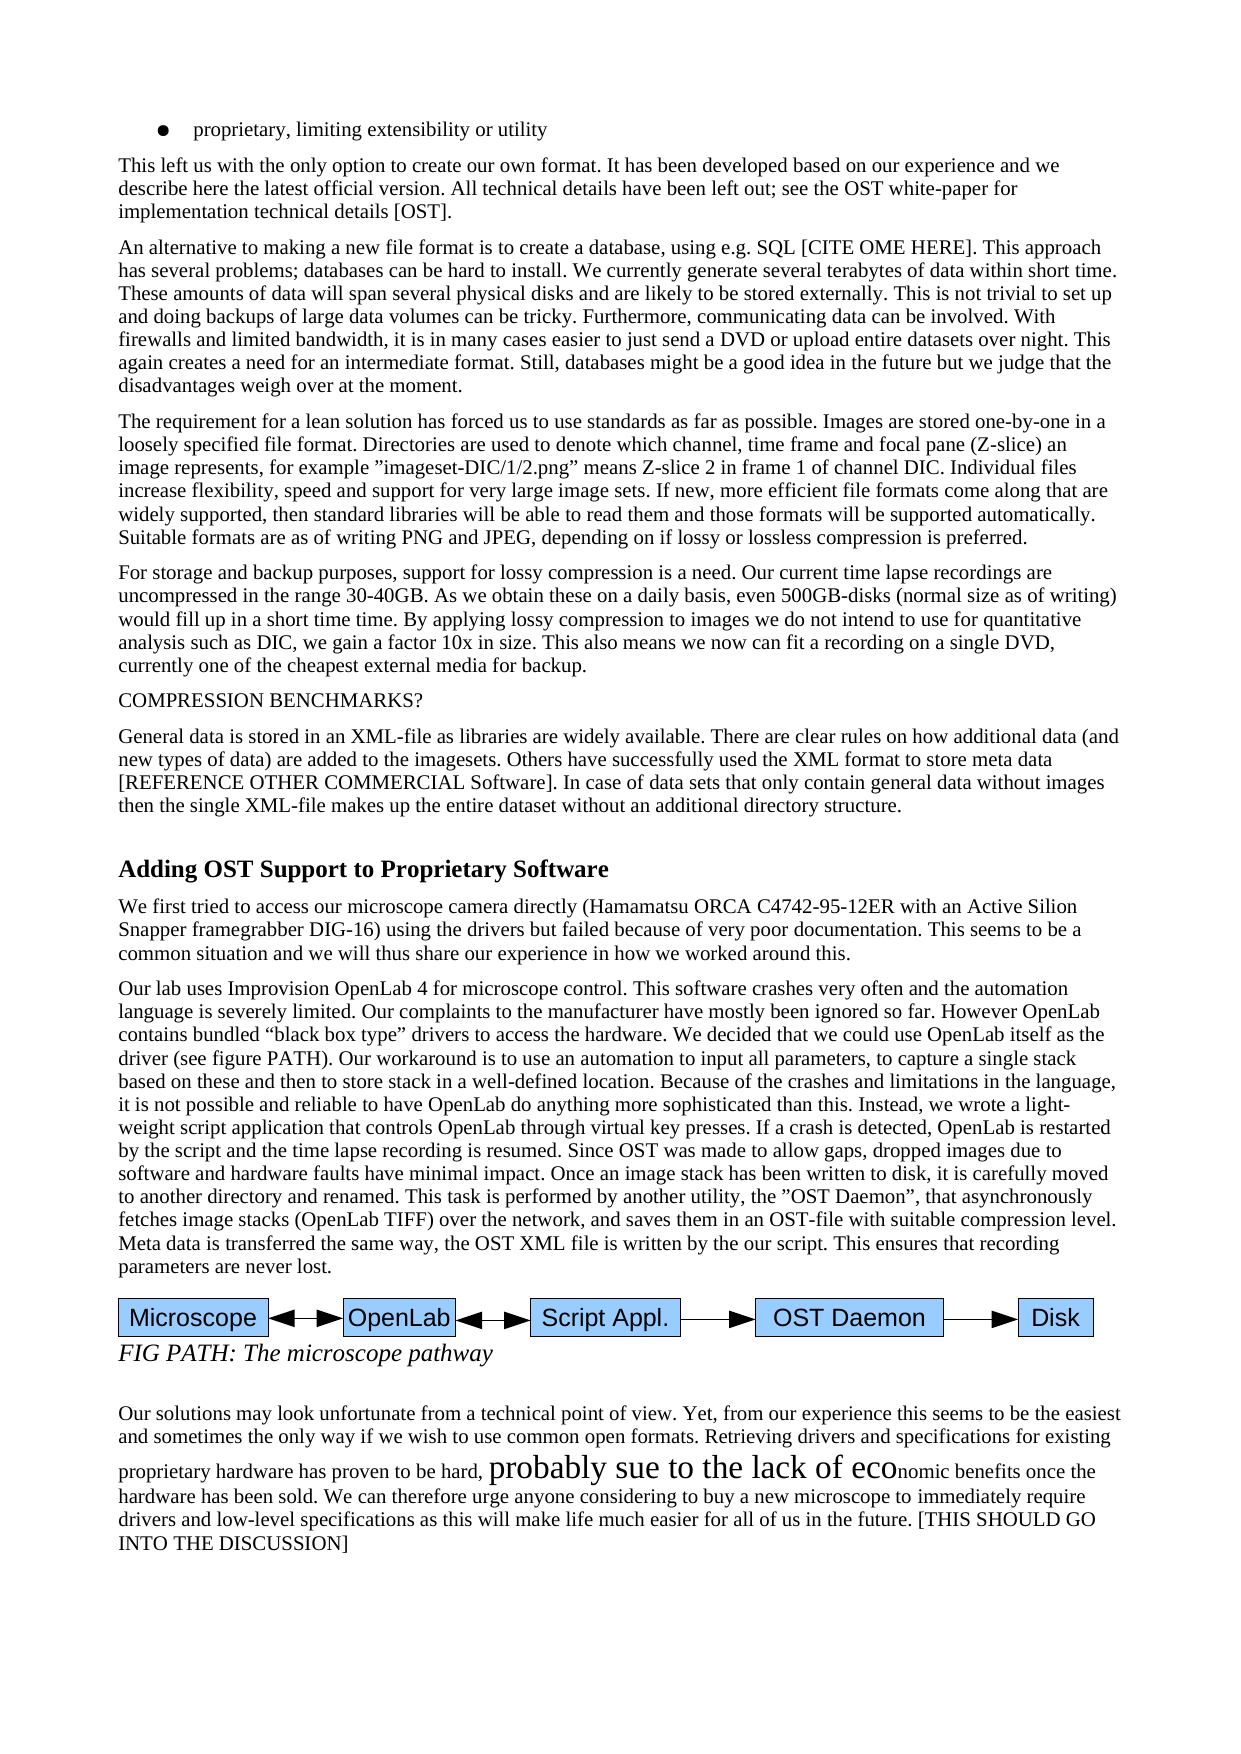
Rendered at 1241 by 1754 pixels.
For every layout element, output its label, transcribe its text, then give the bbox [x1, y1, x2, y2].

text Our solutions may look unfortunate from a technical point of view. Yet, from our experience this seems to be the easiest and sometimes the only way if we wish to use common open formats. Retrieving drivers and specifications for existing proprietary hardware has proven to be hard, probably sue to the lack of economic benefits once the hardware has been sold. We can therefore urge anyone considering to buy a new microscope to immediately require drivers and low-level specifications as this will make life much easier for all of us in the future. [THIS SHOULD GO INTO THE DISCUSSION] [118, 1402, 1122, 1554]
text The requirement for a lean solution has forced us to use standards as far as possible. Images are stored one-by-one in a loosely specified file format. Directories are used to denote which channel, time frame and focal pane (Z-slice) an image represents, for example ”imageset-DIC/1/2.png” means Z-slice 2 in frame 1 of channel DIC. Individual files increase flexibility, speed and support for very large image sets. If new, more efficient file formats come along that are widely supported, then standard libraries will be able to read them and those formats will be supported automatically. Suitable formats are as of writing PNG and JPEG, depending on if lossy or lossless compression is preferred. [118, 410, 1122, 549]
subtitle Adding OST Support to Proprietary Software [118, 855, 1122, 883]
text This left us with the only option to create our own format. It has been developed based on our experience and we describe here the latest official version. All technical details have been left out; see the OST white-paper for implementation technical details [OST]. [118, 154, 1122, 223]
list proprietary, limiting extensibility or utility [156, 118, 1122, 141]
text Our lab uses Improvision OpenLab 4 for microscope control. This software crashes very often and the automation language is severely limited. Our complaints to the manufacturer have mostly been ignored so far. However OpenLab contains bundled “black box type” drivers to access the hardware. We decided that we could use OpenLab itself as the driver (see figure PATH). Our workaround is to use an automation to input all parameters, to capture a single stack based on these and then to store stack in a well-defined location. Because of the crashes and limitations in the language, it is not possible and reliable to have OpenLab do anything more sophisticated than this. Instead, we wrote a light-weight script application that controls OpenLab through virtual key presses. If a crash is detected, OpenLab is restarted by the script and the time lapse recording is resumed. Since OST was made to allow gaps, dropped images due to software and hardware faults have minimal impact. Once an image stack has been written to disk, it is carefully moved to another directory and renamed. This task is performed by another utility, the ”OST Daemon”, that asynchronously fetches image stacks (OpenLab TIFF) over the network, and saves them in an OST-file with suitable compression level. Meta data is transferred the same way, the OST XML file is written by the our script. This ensures that recording parameters are never lost. [118, 977, 1122, 1278]
text An alternative to making a new file format is to create a database, using e.g. SQL [CITE OME HERE]. This approach has several problems; databases can be hard to install. We currently generate several terabytes of data within short time. These amounts of data will span several physical disks and are likely to be stored externally. This is not trivial to set up and doing backups of large data volumes can be tricky. Furthermore, communicating data can be involved. With firewalls and limited bandwidth, it is in many cases easier to just send a DVD or upload entire datasets over night. This again creates a need for an intermediate format. Still, databases might be a good idea in the future but we judge that the disadvantages weigh over at the moment. [118, 236, 1122, 397]
text General data is stored in an XML-file as libraries are widely available. There are clear rules on how additional data (and new types of data) are added to the imagesets. Others have successfully used the XML format to store meta data [REFERENCE OTHER COMMERCIAL Software]. In case of data sets that only contain general data without images then the single XML-file makes up the entire dataset without an additional directory structure. [118, 725, 1122, 817]
text FIG PATH: The microscope pathway [118, 1319, 1093, 1366]
text For storage and backup purposes, support for lossy compression is a need. Our current time lapse recordings are uncompressed in the range 30-40GB. As we obtain these on a daily basis, even 500GB-disks (normal size as of writing) would fill up in a short time time. By applying lossy compression to images we do not intend to use for quantitative analysis such as DIC, we gain a factor 10x in size. This also means we now can fit a recording on a single DVD, currently one of the cheapest external media for backup. [118, 561, 1122, 677]
text We first tried to access our microscope camera directly (Hamamatsu ORCA C4742-95-12ER with an Active Silion Snapper framegrabber DIG-16) using the drivers but failed because of very poor documentation. This seems to be a common situation and we will thus share our experience in how we worked around this. [118, 895, 1122, 964]
text COMPRESSION BENCHMARKS? [118, 689, 1122, 712]
